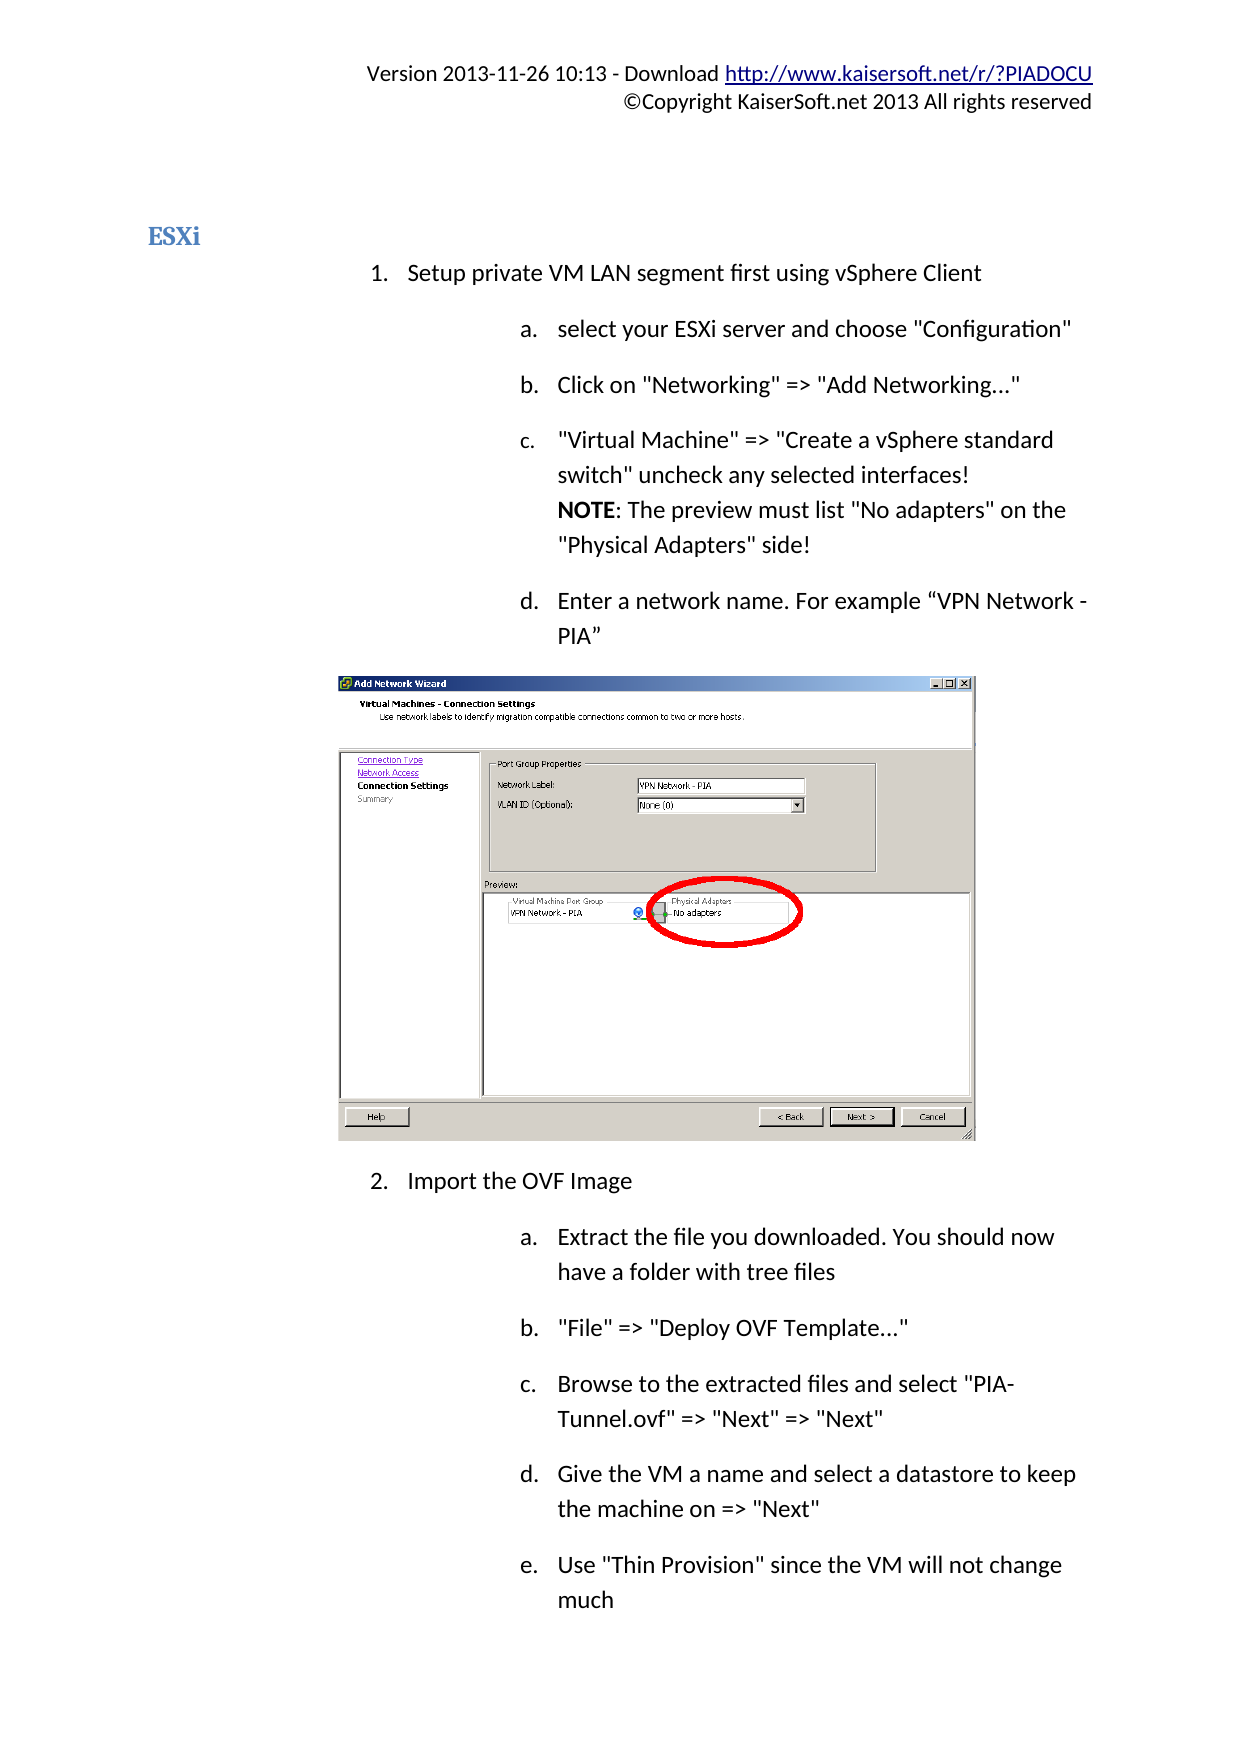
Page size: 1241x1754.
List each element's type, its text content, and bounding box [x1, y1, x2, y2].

list Import the OVF Image [370, 1165, 1093, 1196]
list "Virtual Machine" => "Create a vSphere standard switch" uncheck any selected interfaces! NOTE: The preview must list "No adapters" on the "Physical Adapters" side! [520, 425, 1093, 560]
list Extract the file you downloaded. You should now have a folder with tree files [520, 1221, 1093, 1287]
list Use "Thin Provision" since the VM will not change much [520, 1549, 1093, 1615]
list Setup private VM LAN segment first using vSphere Client [370, 257, 1093, 288]
list select your ESXi server and choose "Configuration" [520, 313, 1093, 343]
list Enter a network name. For example “VPN Network - PIA” [520, 586, 1093, 651]
list "File" => "Deploy OVF Template..." [520, 1312, 1093, 1342]
subtitle ESXi [148, 221, 1093, 253]
list Browse to the extracted files and select "PIA-Tunnel.ovf" => "Next" => "Next" [520, 1368, 1093, 1433]
list Click on "Networking" => "Add Networking..." [520, 369, 1093, 399]
list Give the VM a name and select a datastore to keep the machine on => "Next" [520, 1458, 1093, 1524]
